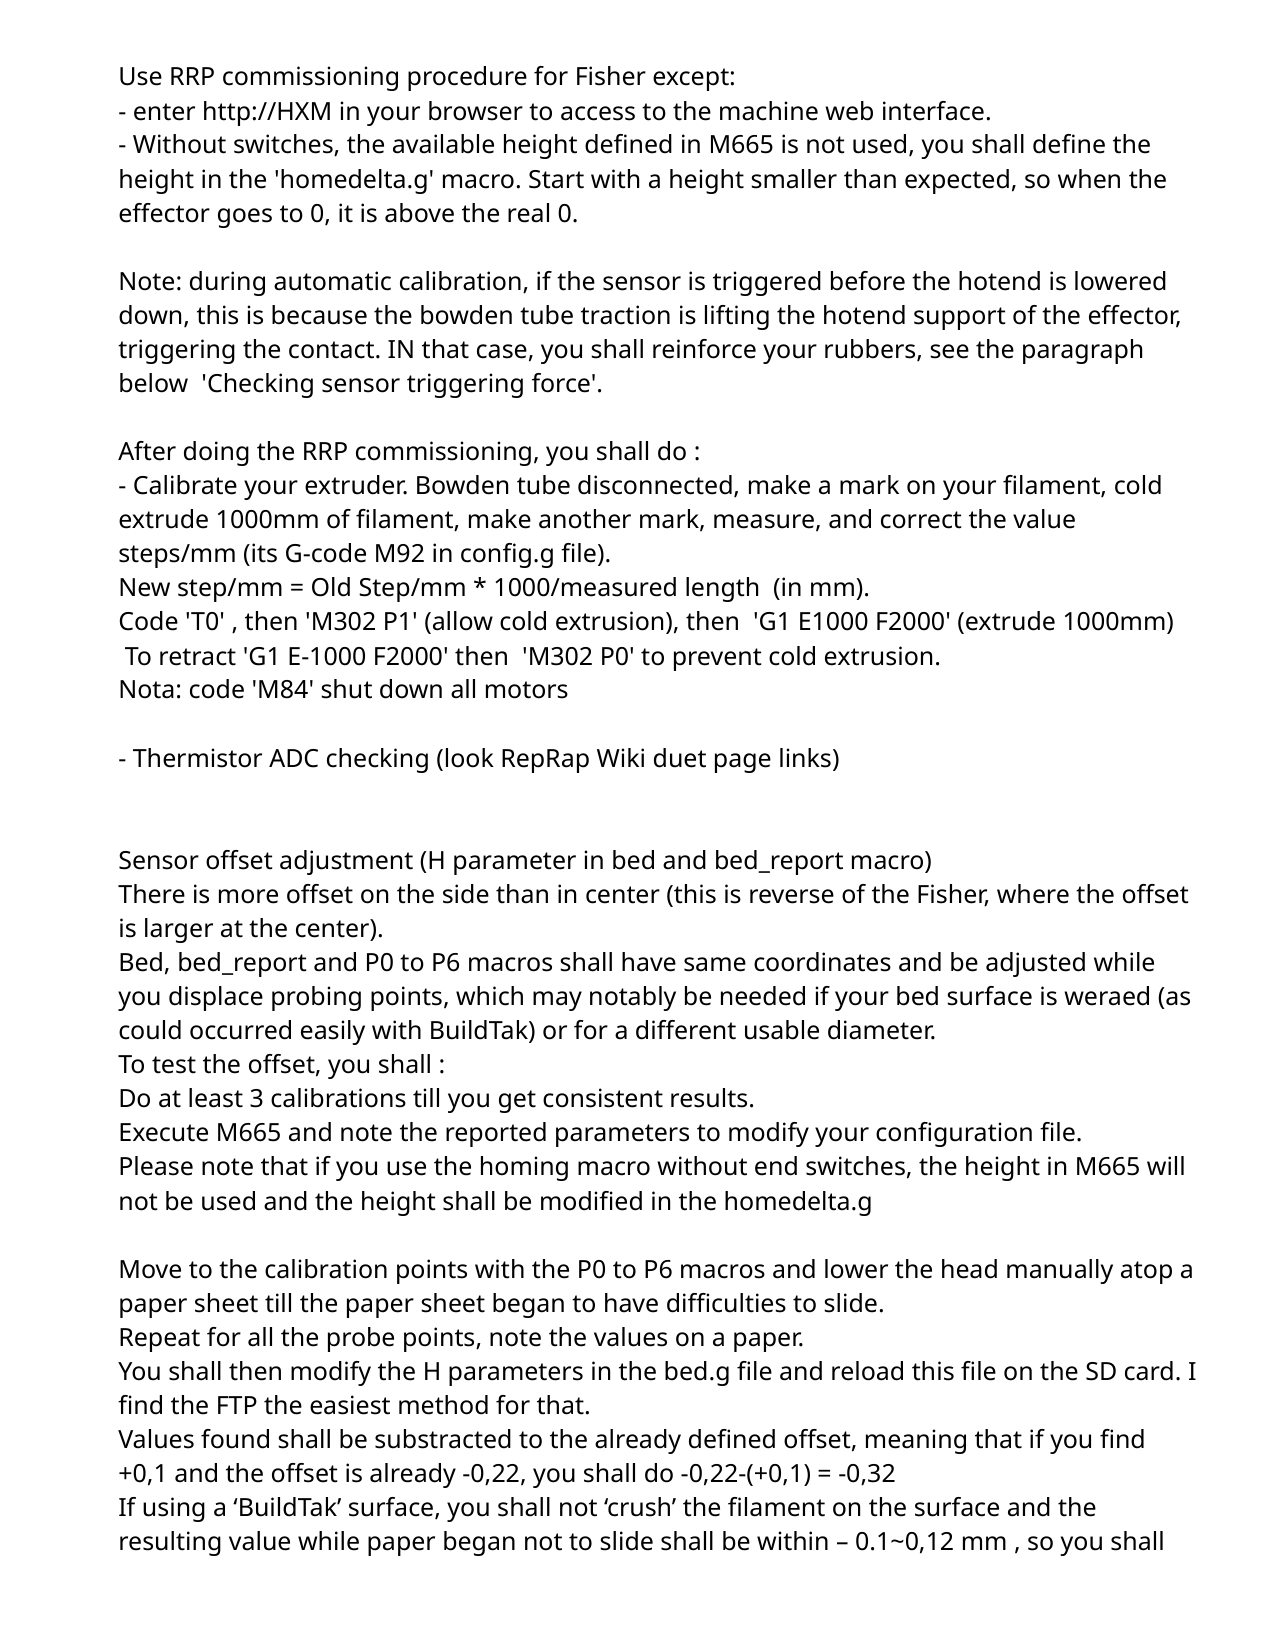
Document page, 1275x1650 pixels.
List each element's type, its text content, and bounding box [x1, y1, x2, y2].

text Code 'T0' , then 'M302 P1' (allow cold extrusion), then 'G1 E1000 F2000' (extrude 1000mm) [118, 604, 1198, 638]
text New step/mm = Old Step/mm * 1000/measured length (in mm). [118, 570, 1198, 604]
text - Thermistor ADC checking (look RepRap Wiki duet page links) [118, 740, 1198, 774]
text To retract 'G1 E-1000 F2000' then 'M302 P0' to prevent cold extrusion. [118, 638, 1198, 672]
text If using a ‘BuildTak’ surface, you shall not ‘crush’ the filament on the surface and the resulting value while paper began not to slide shall be within – 0.1~0,12 mm , so you shall [118, 1490, 1198, 1558]
text Sensor offset adjustment (H parameter in bed and bed_report macro) [118, 842, 1198, 877]
text Move to the calibration points with the P0 to P6 macros and lower the head manually atop a paper sheet till the paper sheet began to have difficulties to slide. [118, 1251, 1198, 1319]
text Bed, bed_report and P0 to P6 macros shall have same coordinates and be adjusted while you displace probing points, which may notably be needed if your bed surface is weraed (as could occurred easily with BuildTak) or for a different usable diameter. [118, 945, 1198, 1047]
text Please note that if you use the homing macro without end switches, the height in M665 will not be used and the height shall be modified in the homedelta.g [118, 1149, 1198, 1217]
text Use RRP commissioning procedure for Fisher except: [118, 59, 1198, 93]
text Execute M665 and note the reported parameters to modify your configuration file. [118, 1115, 1198, 1149]
text Do at least 3 calibrations till you get consistent results. [118, 1081, 1198, 1115]
text Nota: code 'M84' shut down all motors [118, 672, 1198, 706]
text - Without switches, the available height defined in M665 is not used, you shall define the height in the 'homedelta.g' macro. Start with a height smaller than expected, so when the effector goes to 0, it is above the real 0. [118, 127, 1198, 229]
text Note: during automatic calibration, if the sensor is triggered before the hotend is lowered down, this is because the bowden tube traction is lifting the hotend support of the effector, triggering the contact. IN that case, you shall reinforce your rubbers, see the paragraph below 'Checking sensor triggering force'. [118, 263, 1198, 400]
text Repeat for all the probe points, note the values on a paper. [118, 1319, 1198, 1353]
text Values found shall be substracted to the already defined offset, meaning that if you find +0,1 and the offset is already -0,22, you shall do -0,22-(+0,1) = -0,32 [118, 1422, 1198, 1490]
text To test the offset, you shall : [118, 1047, 1198, 1081]
text - enter http://HXM in your browser to access to the machine web interface. [118, 93, 1198, 127]
text After doing the RRP commissioning, you shall do : [118, 434, 1198, 468]
text - Calibrate your extruder. Bowden tube disconnected, make a mark on your filament, cold extrude 1000mm of filament, make another mark, measure, and correct the value steps/mm (its G-code M92 in config.g file). [118, 468, 1198, 570]
text There is more offset on the side than in center (this is reverse of the Fisher, where the offset is larger at the center). [118, 877, 1198, 945]
text You shall then modify the H parameters in the bed.g file and reload this file on the SD card. I find the FTP the easiest method for that. [118, 1353, 1198, 1422]
